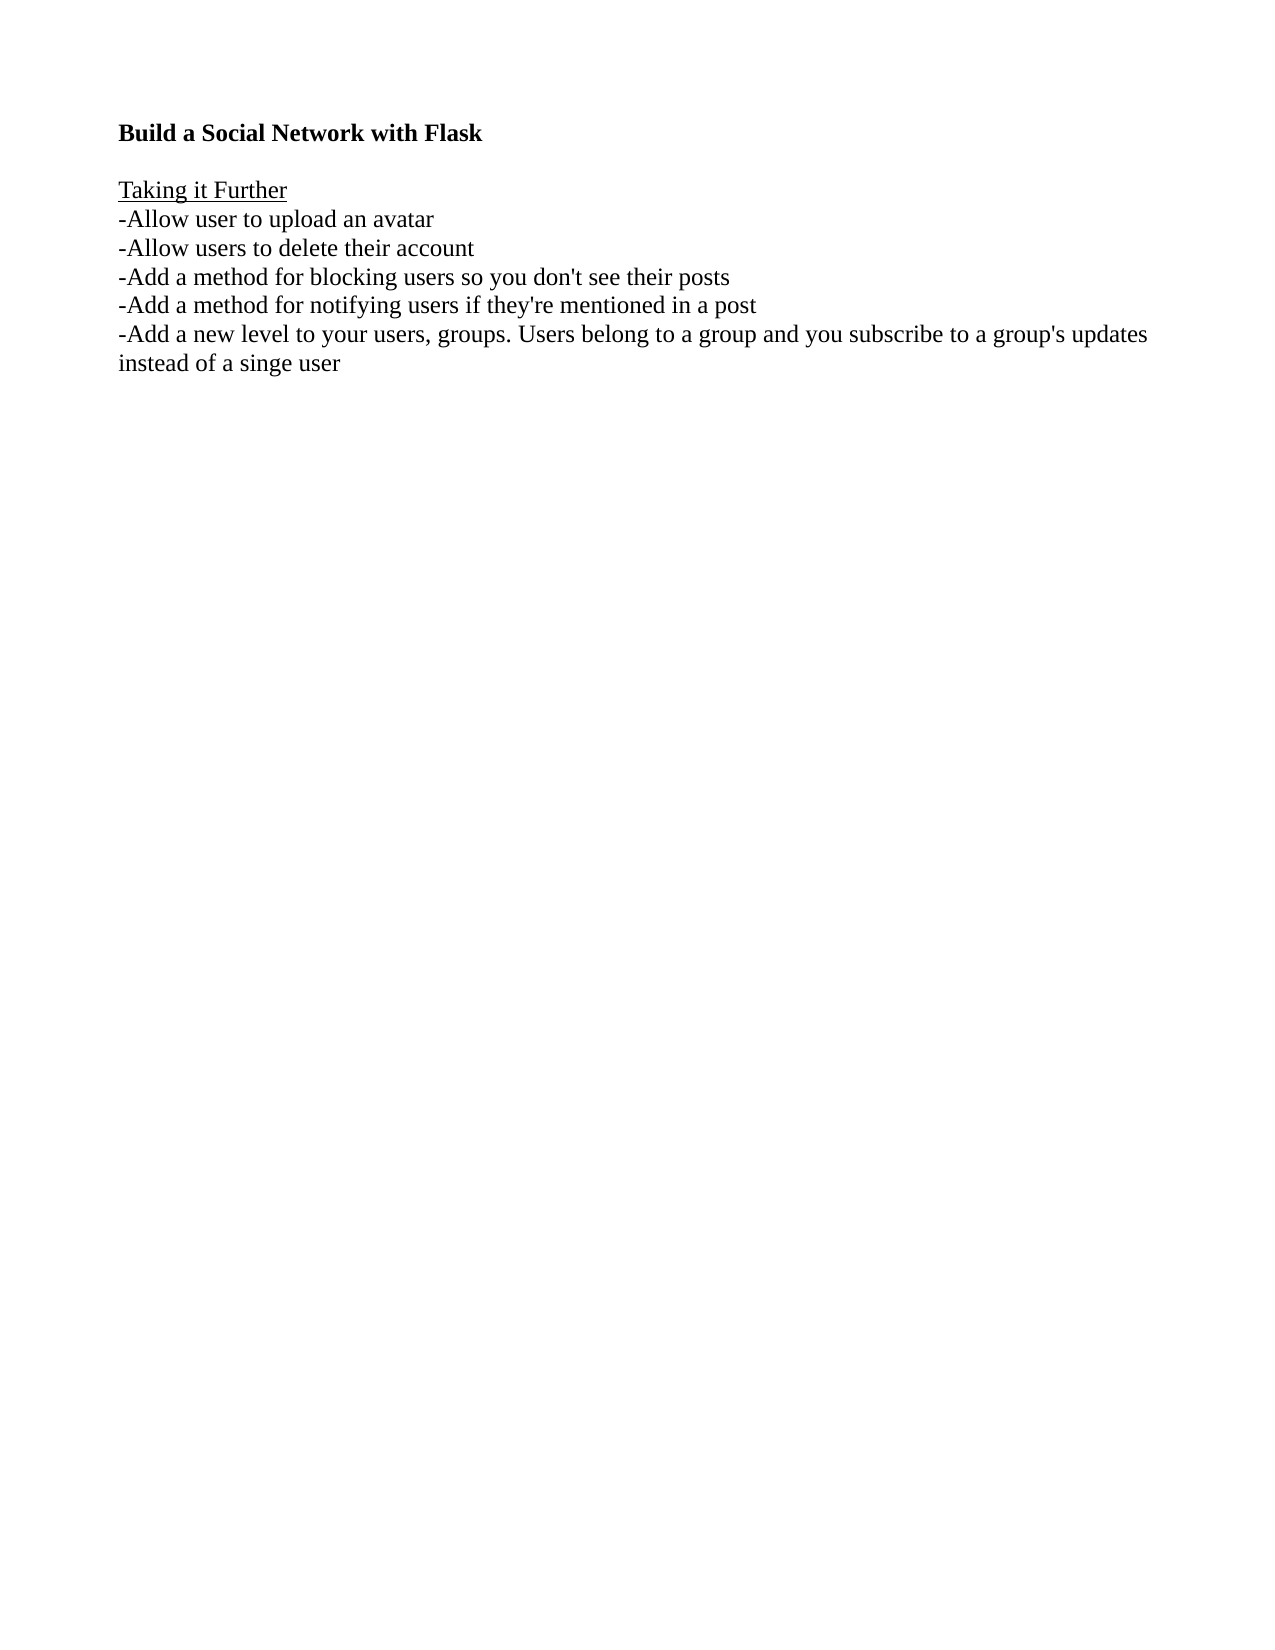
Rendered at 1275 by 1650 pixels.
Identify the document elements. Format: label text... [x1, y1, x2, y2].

text -Add a new level to your users, groups. Users belong to a group and you subscribe to a group's updates instead of a singe user [118, 319, 1157, 377]
text -Add a method for blocking users so you don't see their posts [118, 262, 1157, 291]
text Build a Social Network with Flask [118, 118, 1157, 147]
text -Allow users to delete their account [118, 233, 1157, 262]
text Taking it Further [118, 176, 1157, 204]
text -Add a method for notifying users if they're mentioned in a post [118, 291, 1157, 319]
text -Allow user to upload an avatar [118, 204, 1157, 233]
